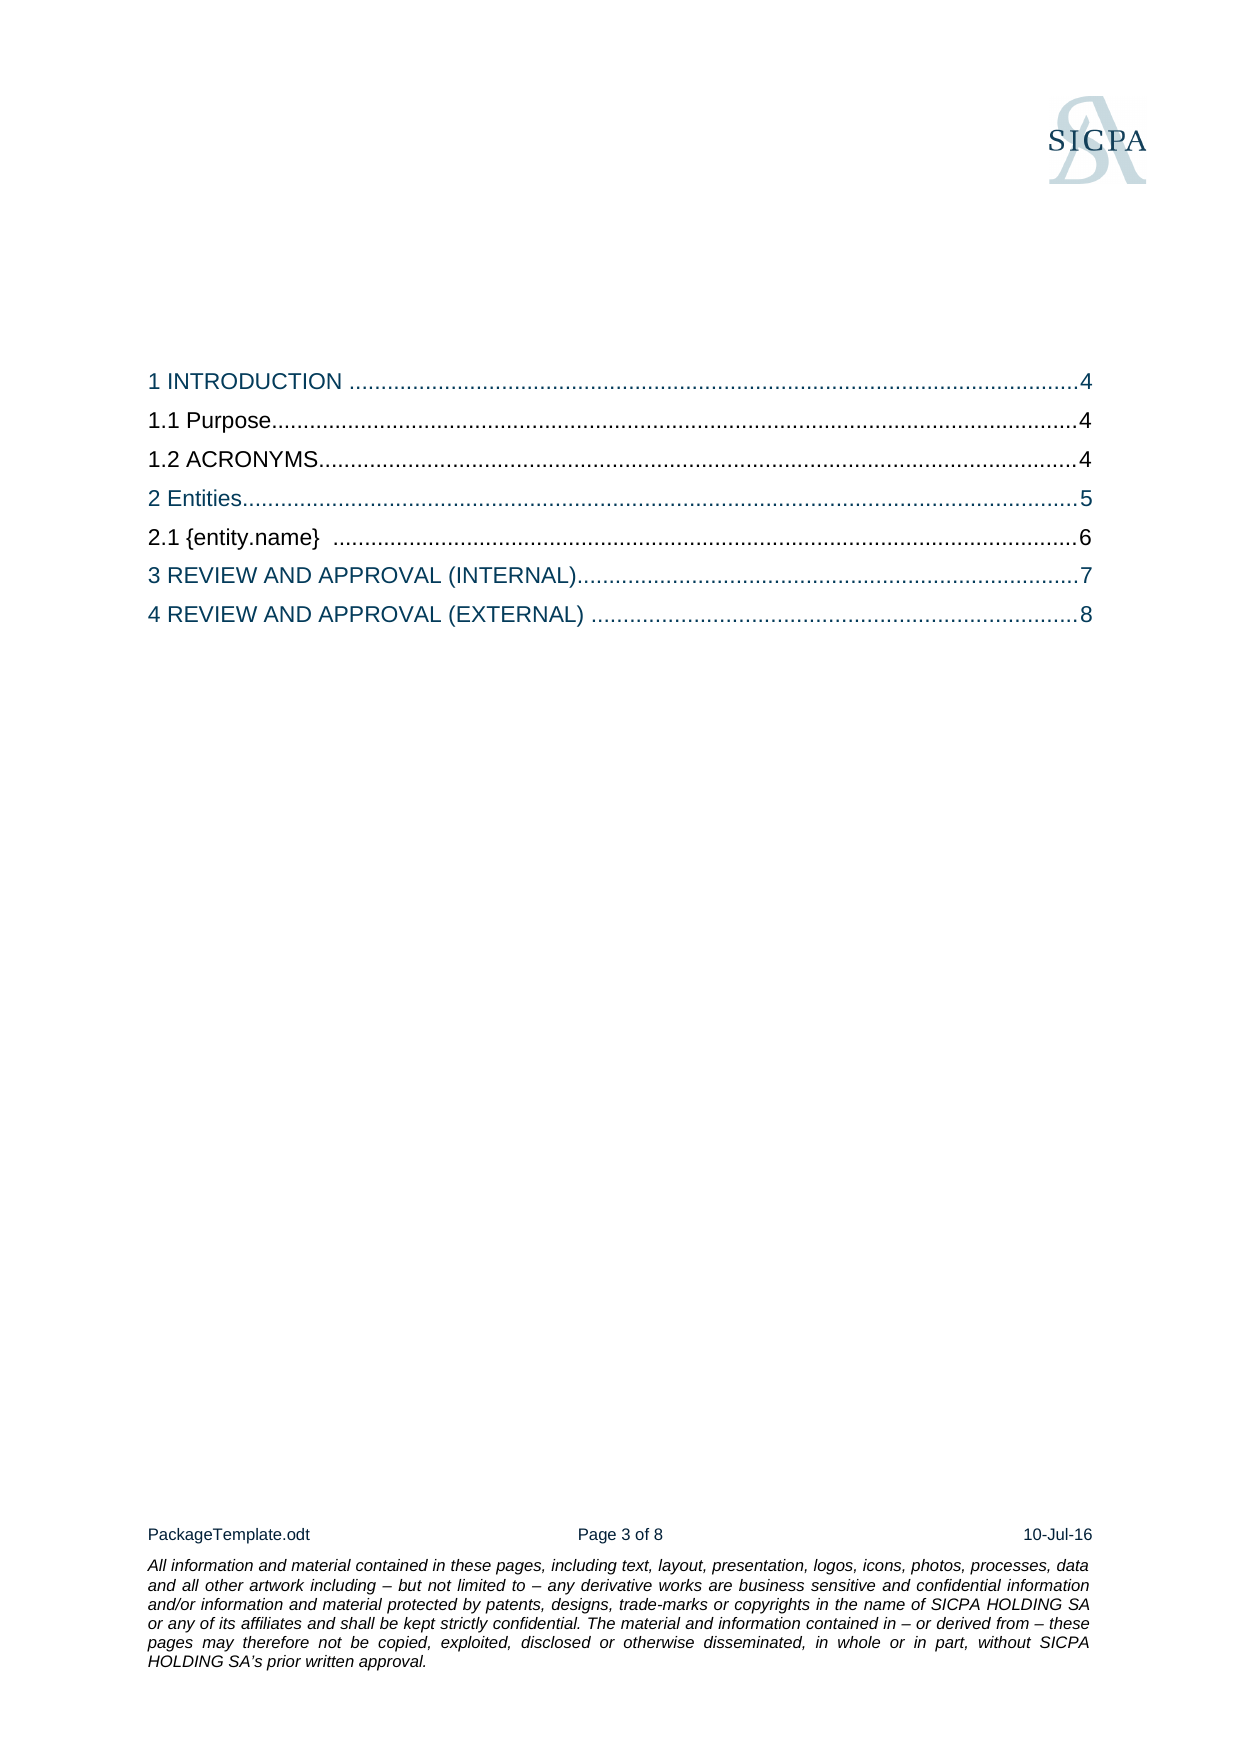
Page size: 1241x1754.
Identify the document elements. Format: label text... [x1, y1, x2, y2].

text 1.1 Purpose 4 [148, 407, 1092, 433]
subtitle Table of Content [148, 308, 1092, 356]
picture [1049, 96, 1147, 184]
text 1 INTRODUCTION 4 [148, 368, 1092, 394]
text 2 Entities 5 [148, 485, 1092, 511]
text 2.1 {entity.name} 6 [148, 524, 1092, 550]
text 3 REVIEW AND APPROVAL (INTERNAL) 7 [148, 562, 1092, 589]
text 4 REVIEW AND APPROVAL (EXTERNAL) 8 [148, 601, 1092, 628]
text 1.2 ACRONYMS 4 [148, 446, 1092, 472]
